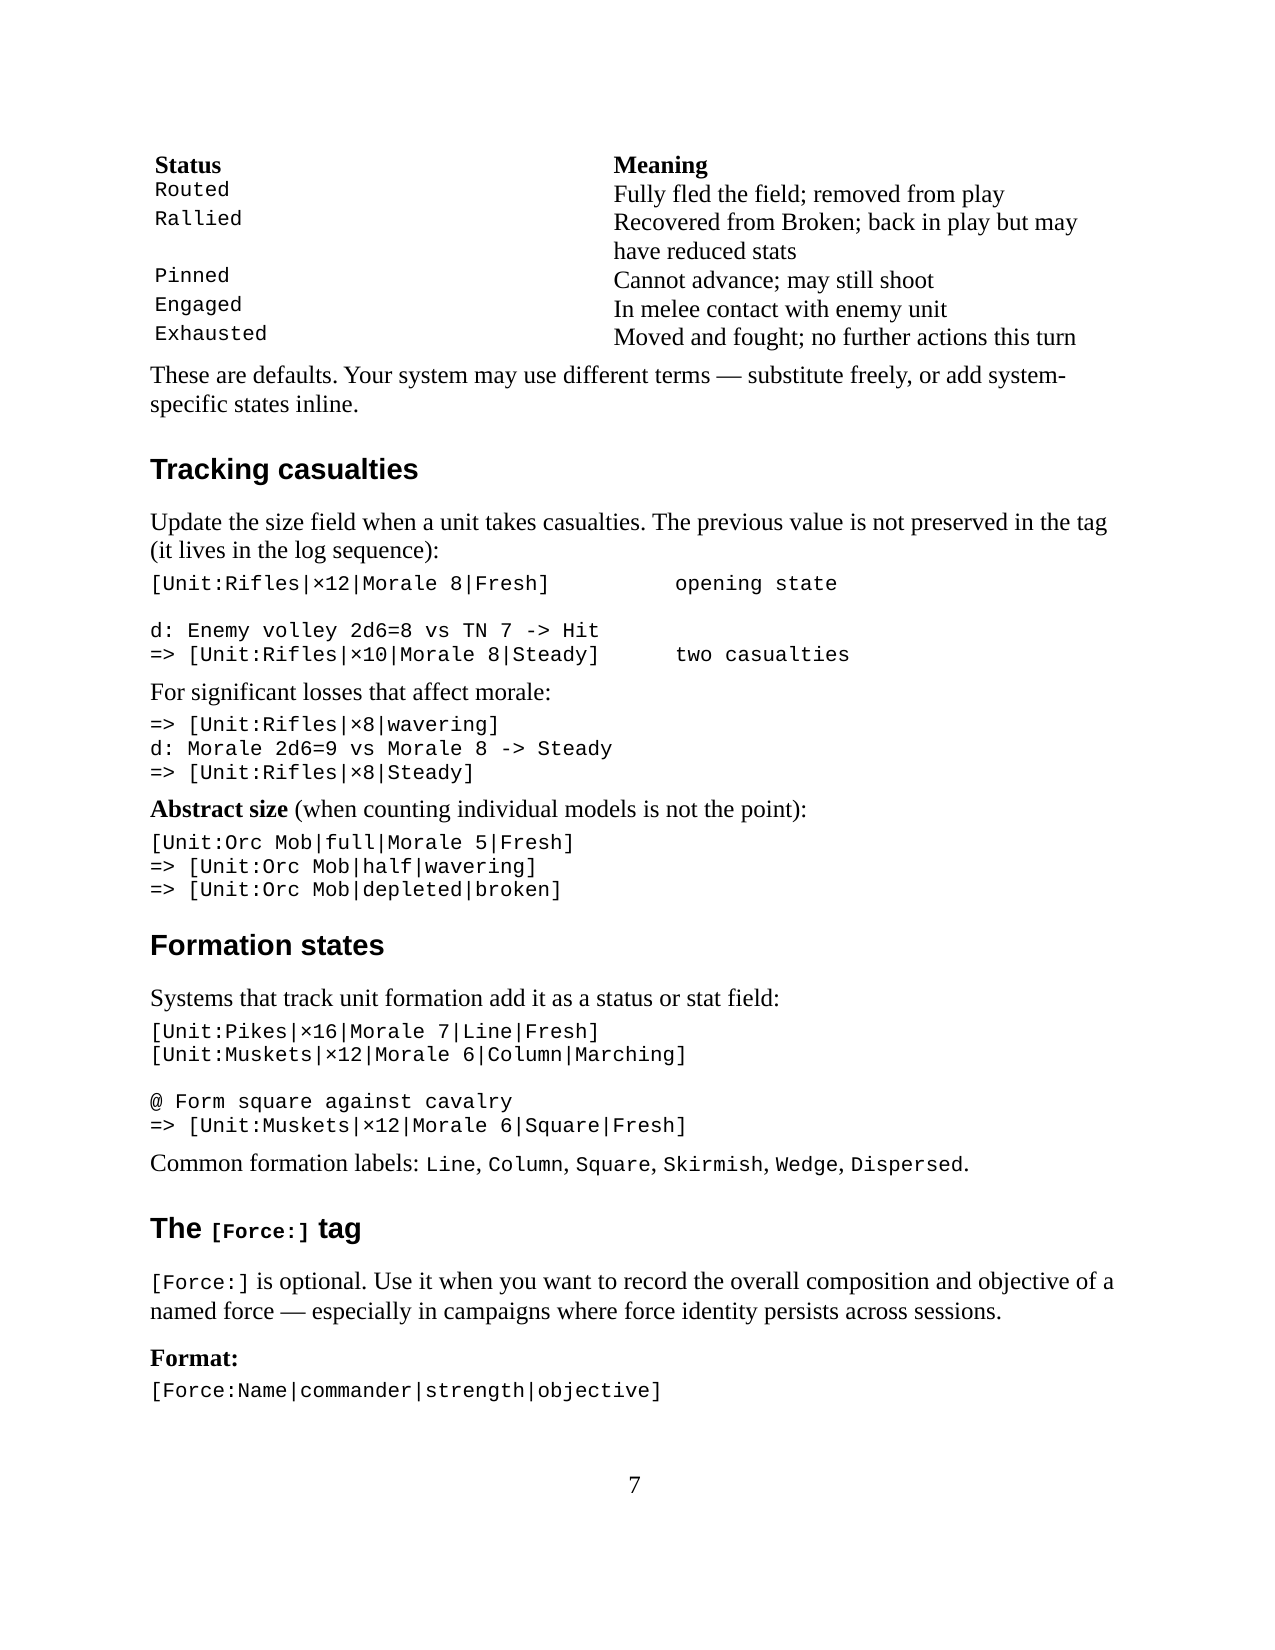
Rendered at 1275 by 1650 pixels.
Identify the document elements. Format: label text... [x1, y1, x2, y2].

table_cell Rallied [150, 208, 609, 265]
text => [Unit:Muskets|×12|Morale 6|Square|Fresh] [150, 1115, 1125, 1139]
text @ Form square against cavalry [150, 1092, 1125, 1115]
text Systems that track unit formation add it as a status or stat field: [150, 983, 1125, 1012]
text d: Morale 2d6=9 vs Morale 8 -> Steady [150, 738, 1125, 762]
table_cell Pinned [150, 265, 609, 294]
subtitle Tracking casualties [150, 452, 1125, 485]
table_cell Moved and fought; no further actions this turn [609, 323, 1125, 351]
text => [Unit:Rifles|×8|wavering] [150, 714, 1125, 738]
text For significant losses that affect morale: [150, 677, 1125, 705]
text [Unit:Orc Mob|full|Morale 5|Fresh] [150, 832, 1125, 856]
table_cell Recovered from Broken; back in play but may have reduced stats [609, 208, 1125, 265]
table_cell Cannot advance; may still shoot [609, 265, 1125, 294]
table_cell Exhausted [150, 323, 609, 351]
subtitle Formation states [150, 928, 1125, 961]
table_cell Fully fled the field; removed from play [609, 179, 1125, 207]
text => [Unit:Orc Mob|half|wavering] [150, 856, 1125, 879]
text Format: [150, 1343, 1125, 1371]
text Common formation labels: Line, Column, Square, Skirmish, Wedge, Dispersed. [150, 1148, 1125, 1177]
subtitle The [Force:] tag [150, 1211, 1125, 1245]
table_cell In melee contact with enemy unit [609, 294, 1125, 322]
text [Force:] is optional. Use it when you want to record the overall composition and objective of a named force — especially in campaigns where force identity persists across sessions. [150, 1266, 1125, 1325]
text => [Unit:Rifles|×10|Morale 8|Steady] two casualties [150, 644, 1125, 668]
text d: Enemy volley 2d6=8 vs TN 7 -> Hit [150, 620, 1125, 644]
table_header Meaning [609, 150, 1125, 179]
text => [Unit:Orc Mob|depleted|broken] [150, 879, 1125, 903]
text => [Unit:Rifles|×8|Steady] [150, 762, 1125, 785]
text Abstract size (when counting individual models is not the point): [150, 794, 1125, 823]
table_cell Routed [150, 179, 609, 207]
text [Force:Name|commander|strength|objective] [150, 1380, 1125, 1404]
text These are defaults. Your system may use different terms — substitute freely, or add system-specific states inline. [150, 360, 1125, 418]
text [Unit:Muskets|×12|Morale 6|Column|Marching] [150, 1044, 1125, 1068]
table_cell Engaged [150, 294, 609, 322]
text [Unit:Rifles|×12|Morale 8|Fresh] opening state [150, 573, 1125, 597]
text [Unit:Pikes|×16|Morale 7|Line|Fresh] [150, 1021, 1125, 1044]
table_header Status [150, 150, 609, 179]
text Update the size field when a unit takes casualties. The previous value is not preserved in the tag (it lives in the log sequence): [150, 507, 1125, 564]
